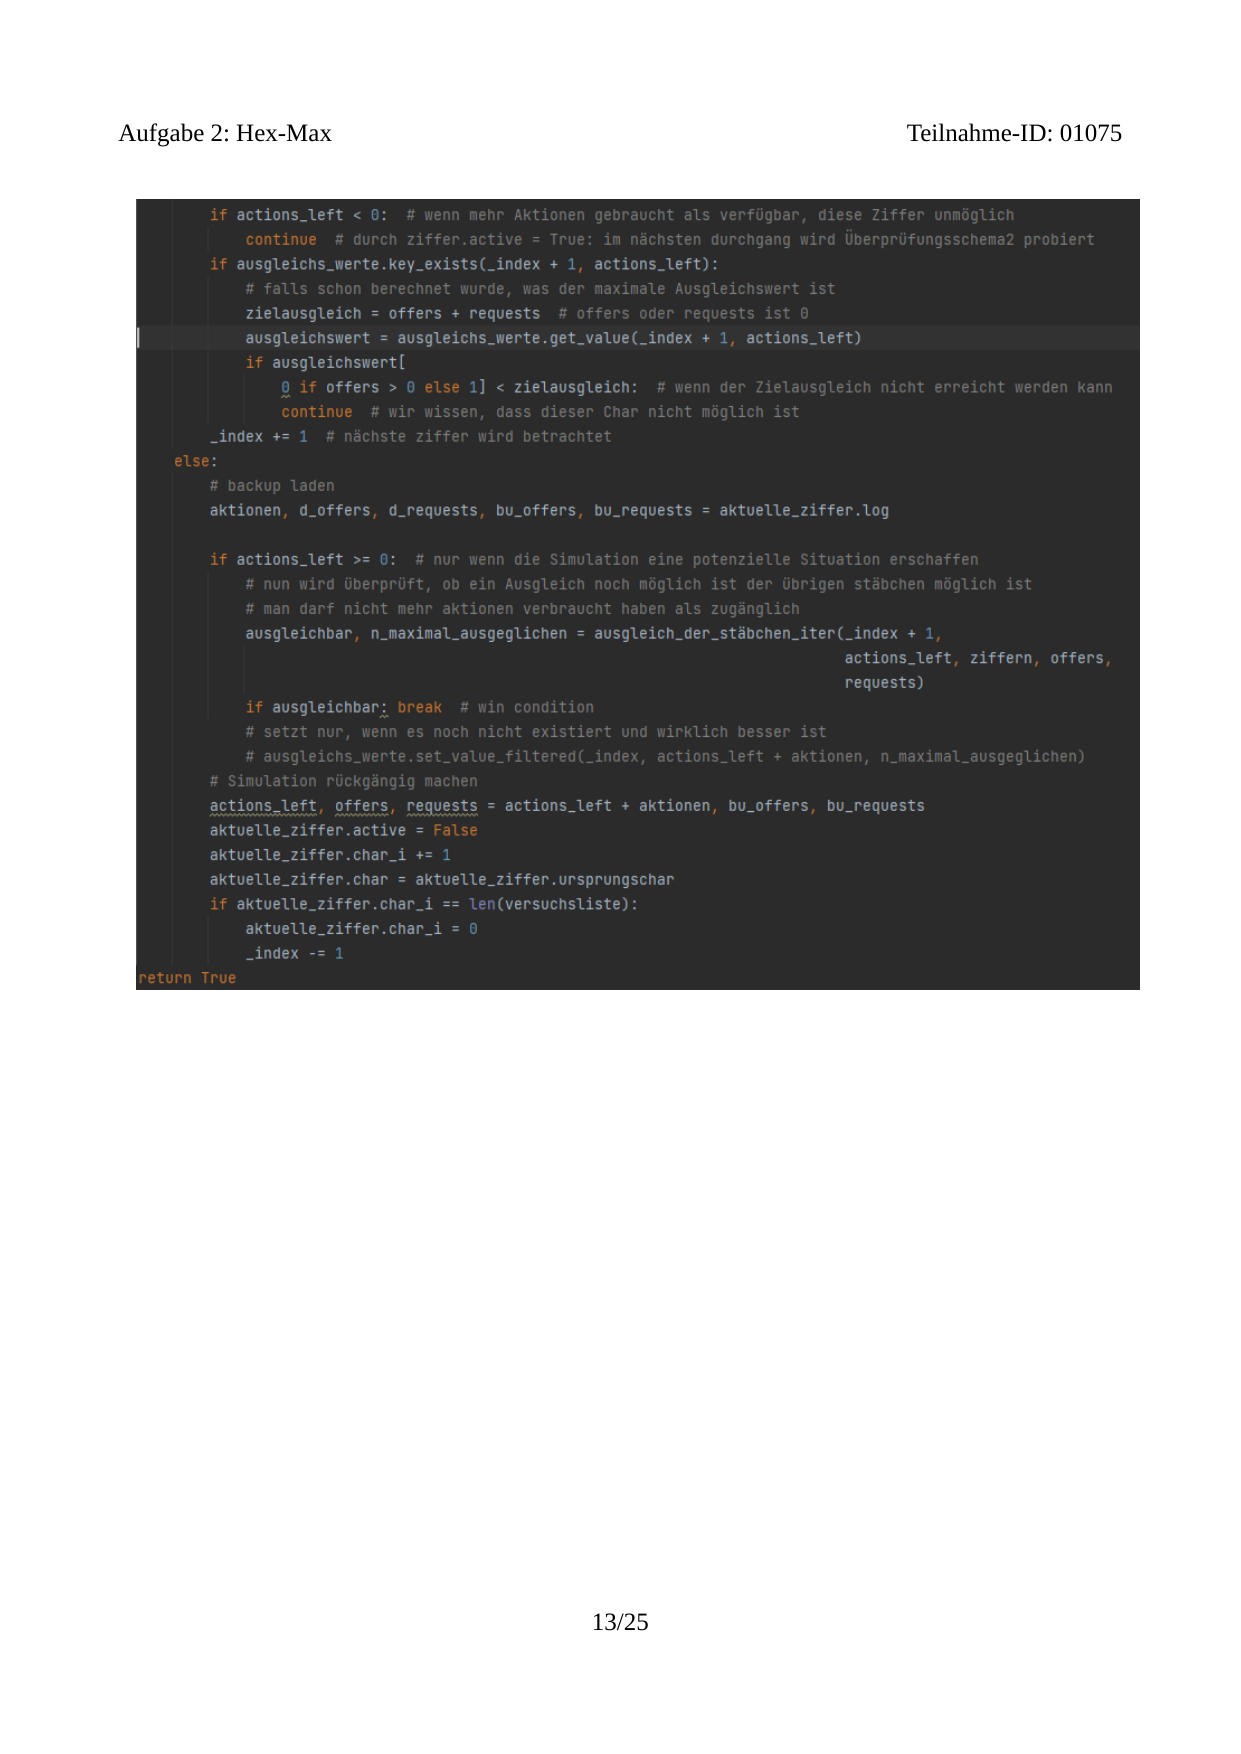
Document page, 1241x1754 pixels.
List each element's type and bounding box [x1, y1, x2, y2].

picture [136, 199, 1140, 990]
